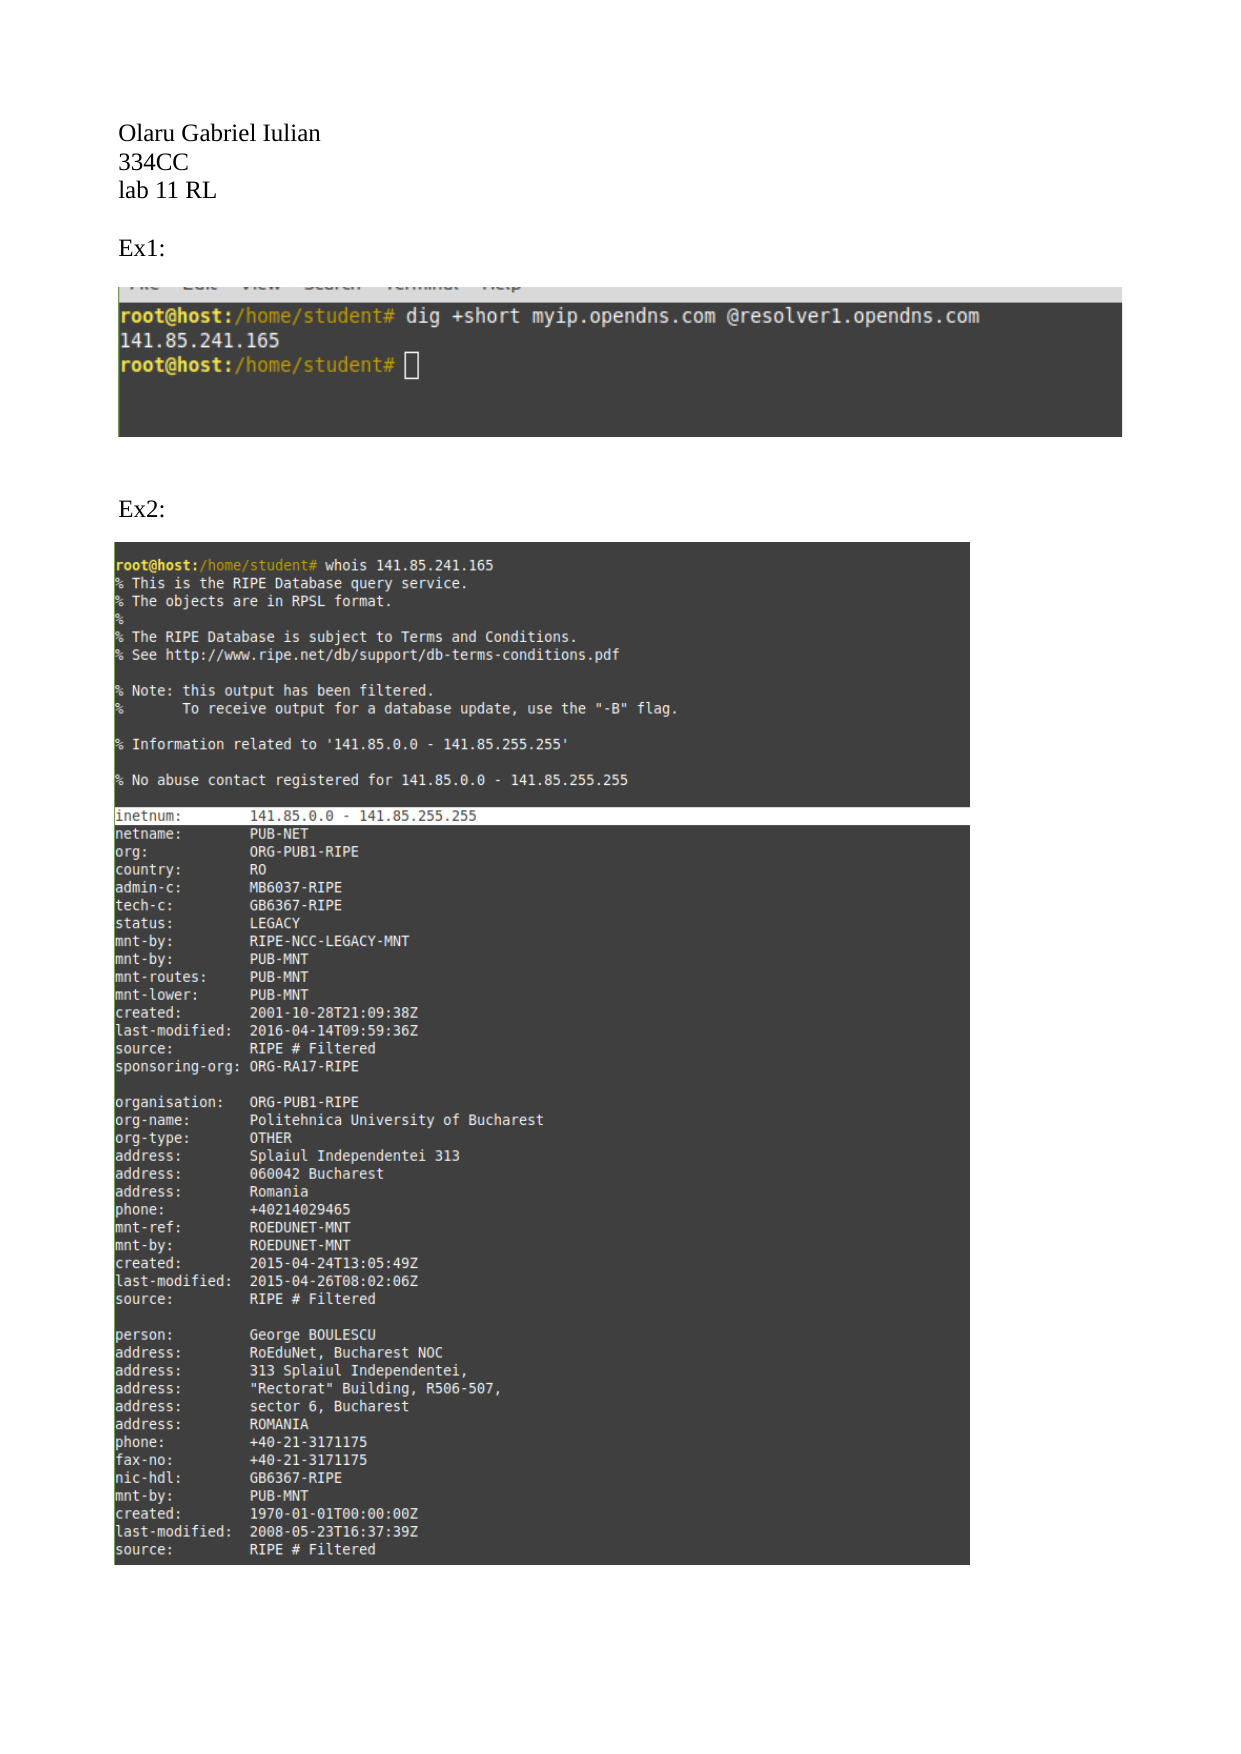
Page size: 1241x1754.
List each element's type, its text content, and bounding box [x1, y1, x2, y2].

text 334CC [118, 147, 1122, 176]
text lab 11 RL [118, 176, 1122, 204]
text Ex1: [118, 233, 1122, 262]
picture [118, 287, 1123, 437]
text Ex2: [118, 494, 1122, 522]
text Olaru Gabriel Iulian [118, 118, 1122, 147]
picture [114, 542, 970, 1565]
